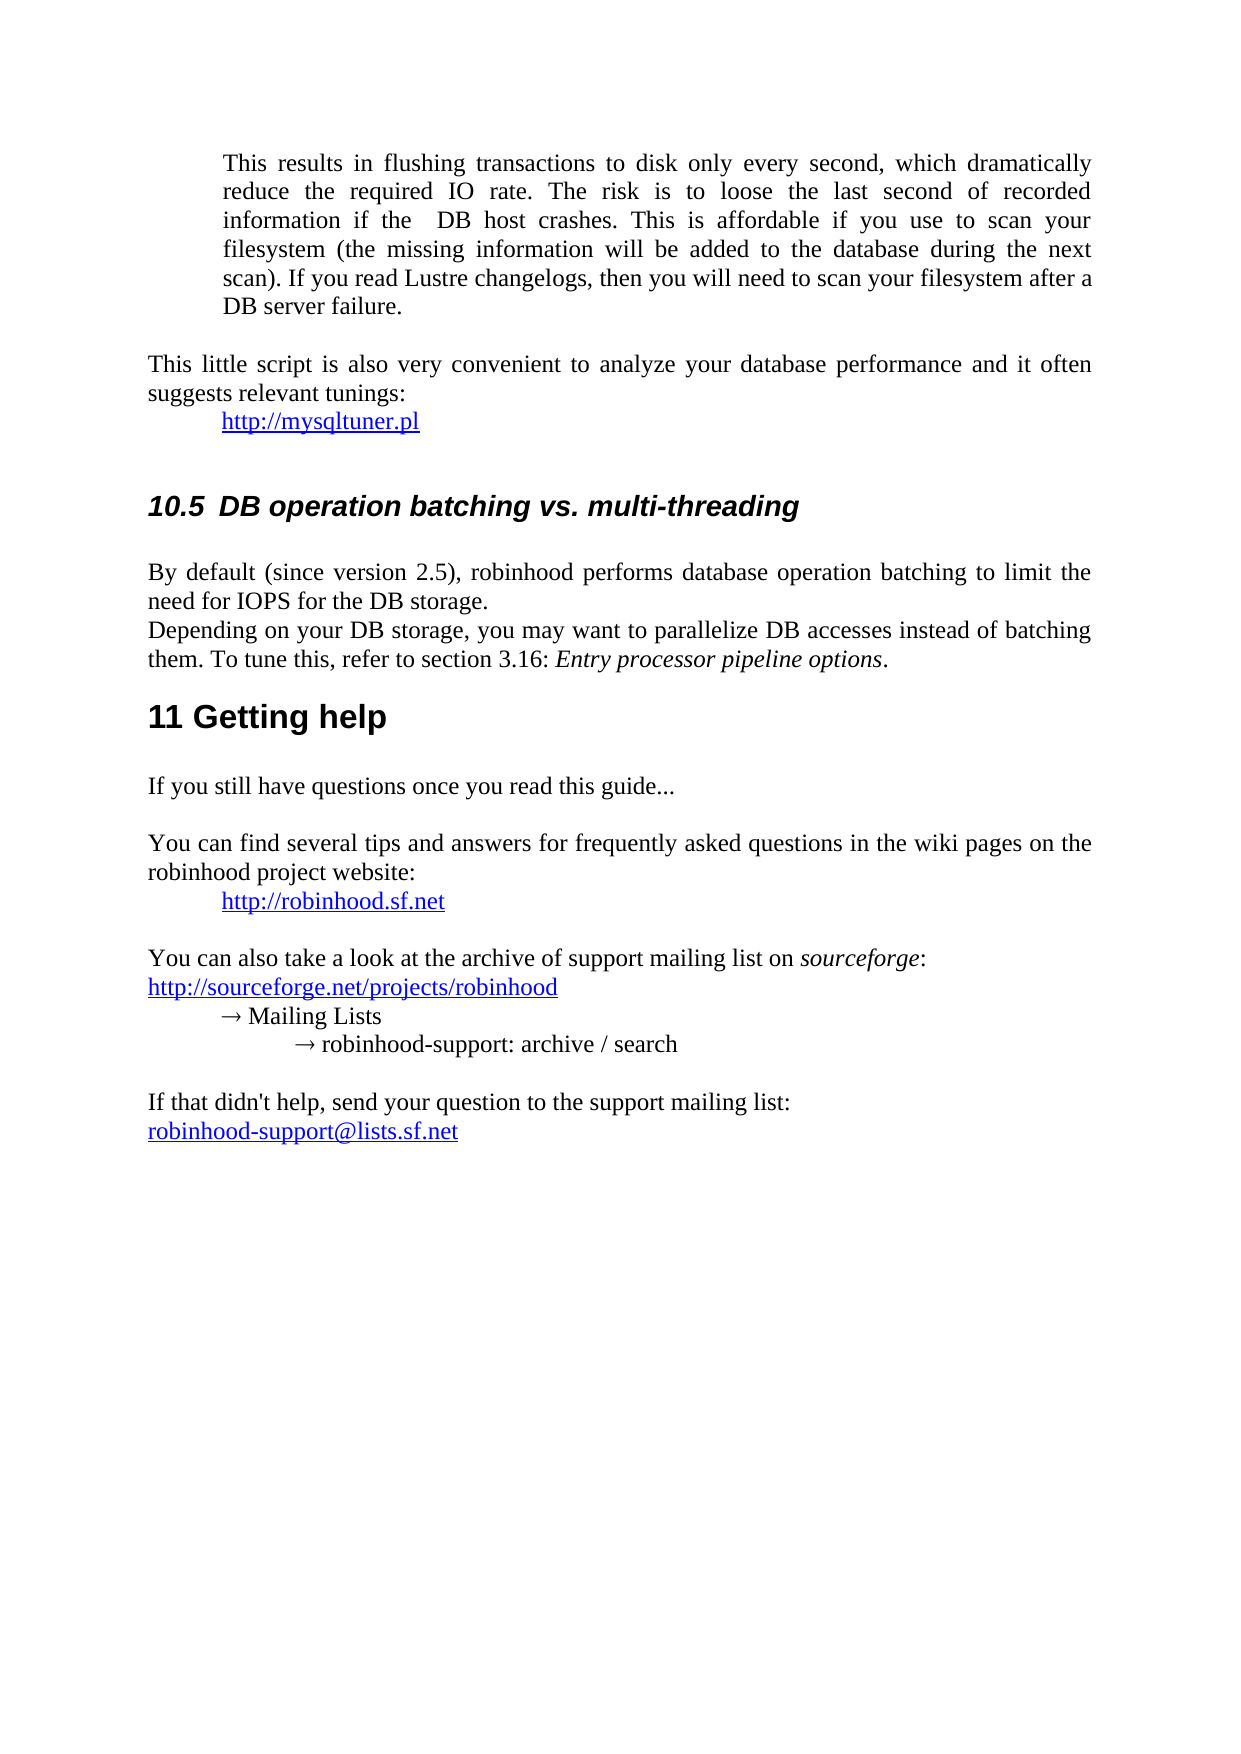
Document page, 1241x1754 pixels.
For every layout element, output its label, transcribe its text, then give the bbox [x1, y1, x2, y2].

text You can find several tips and answers for frequently asked questions in the wiki pages on the robinhood project website: [148, 828, 1093, 886]
text If you still have questions once you read this guide... [148, 771, 1093, 799]
text http://sourceforge.net/projects/robinhood [148, 972, 1093, 1001]
subtitle DB operation batching vs. multi-threading [148, 489, 1093, 522]
subtitle Getting help [148, 697, 1093, 736]
text http://robinhood.sf.net [148, 886, 1093, 914]
text ® robinhood-support: archive / search [148, 1029, 1093, 1058]
text robinhood-support@lists.sf.net [148, 1116, 1093, 1144]
text ® Mailing Lists [148, 1001, 1093, 1029]
text You can also take a look at the archive of support mailing list on sourceforge: [148, 943, 1093, 972]
text Depending on your DB storage, you may want to parallelize DB accesses instead of batching them. To tune this, refer to section 3.16: Entry processor pipeline options. [148, 615, 1093, 672]
text http://mysqltuner.pl [148, 406, 1093, 435]
text This little script is also very convenient to analyze your database performance and it often suggests relevant tunings: [148, 349, 1093, 406]
text If that didn't help, send your question to the support mailing list: [148, 1087, 1093, 1116]
text By default (since version 2.5), robinhood performs database operation batching to limit the need for IOPS for the DB storage. [148, 557, 1093, 615]
text This results in flushing transactions to disk only every second, which dramatically reduce the required IO rate. The risk is to loose the last second of recorded information if the DB host crashes. This is affordable if you use to scan your filesystem (the missing information will be added to the database during the next scan). If you read Lustre changelogs, then you will need to scan your filesystem after a DB server failure. [223, 148, 1093, 320]
